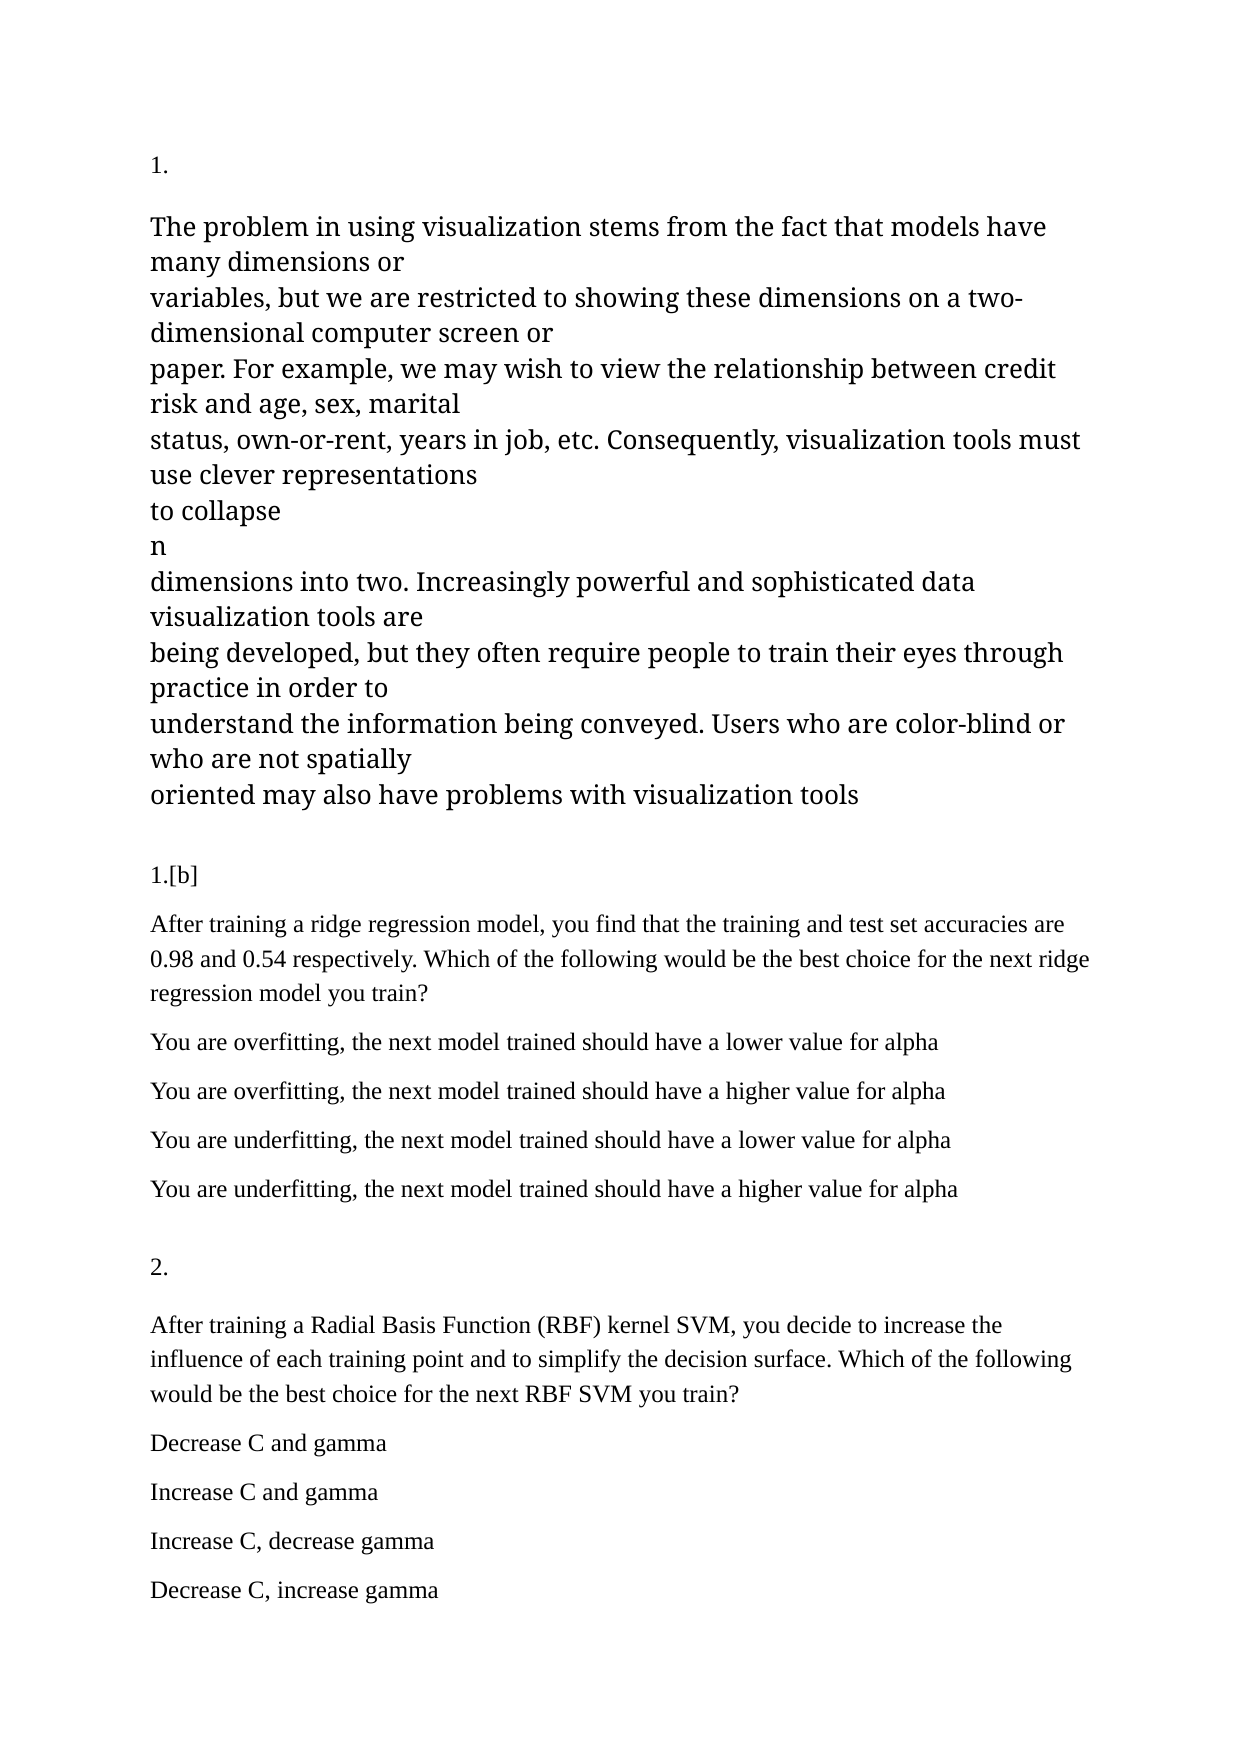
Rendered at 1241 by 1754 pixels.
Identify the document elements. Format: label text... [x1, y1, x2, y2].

text oriented may also have problems with visualization tools [150, 777, 1090, 812]
text You are overfitting, the next model trained should have a higher value for alpha [150, 1076, 1090, 1105]
text Decrease C and gamma [150, 1428, 1090, 1457]
text paper. For example, we may wish to view the relationship between credit risk and age, sex, marital [150, 350, 1090, 421]
text You are overfitting, the next model trained should have a lower value for alpha [150, 1027, 1090, 1056]
text Decrease C, increase gamma [150, 1575, 1090, 1604]
text The problem in using visualization stems from the fact that models have many dimensions or [150, 208, 1090, 279]
text variables, but we are restricted to showing these dimensions on a two-dimensional computer screen or [150, 279, 1090, 350]
text Increase C and gamma [150, 1477, 1090, 1506]
text to collapse [150, 492, 1090, 528]
text n [150, 528, 1090, 563]
text Increase C, decrease gamma [150, 1526, 1090, 1555]
text You are underfitting, the next model trained should have a lower value for alpha [150, 1125, 1090, 1154]
text 1. [150, 150, 1090, 179]
text 1.[b] [150, 860, 1090, 889]
text understand the information being conveyed. Users who are color-blind or who are not spatially [150, 706, 1090, 777]
text You are underfitting, the next model trained should have a higher value for alpha [150, 1174, 1090, 1203]
text 2. [150, 1252, 1090, 1280]
text After training a ridge regression model, you find that the training and test set accuracies are 0.98 and 0.54 respectively. Which of the following would be the best choice for the next ridge regression model you train? [150, 909, 1090, 1007]
text dimensions into two. Increasingly powerful and sophisticated data visualization tools are [150, 563, 1090, 634]
text being developed, but they often require people to train their eyes through practice in order to [150, 634, 1090, 706]
text After training a Radial Basis Function (RBF) kernel SVM, you decide to increase the influence of each training point and to simplify the decision surface. Which of the following would be the best choice for the next RBF SVM you train? [150, 1310, 1090, 1407]
text status, own-or-rent, years in job, etc. Consequently, visualization tools must use clever representations [150, 421, 1090, 492]
